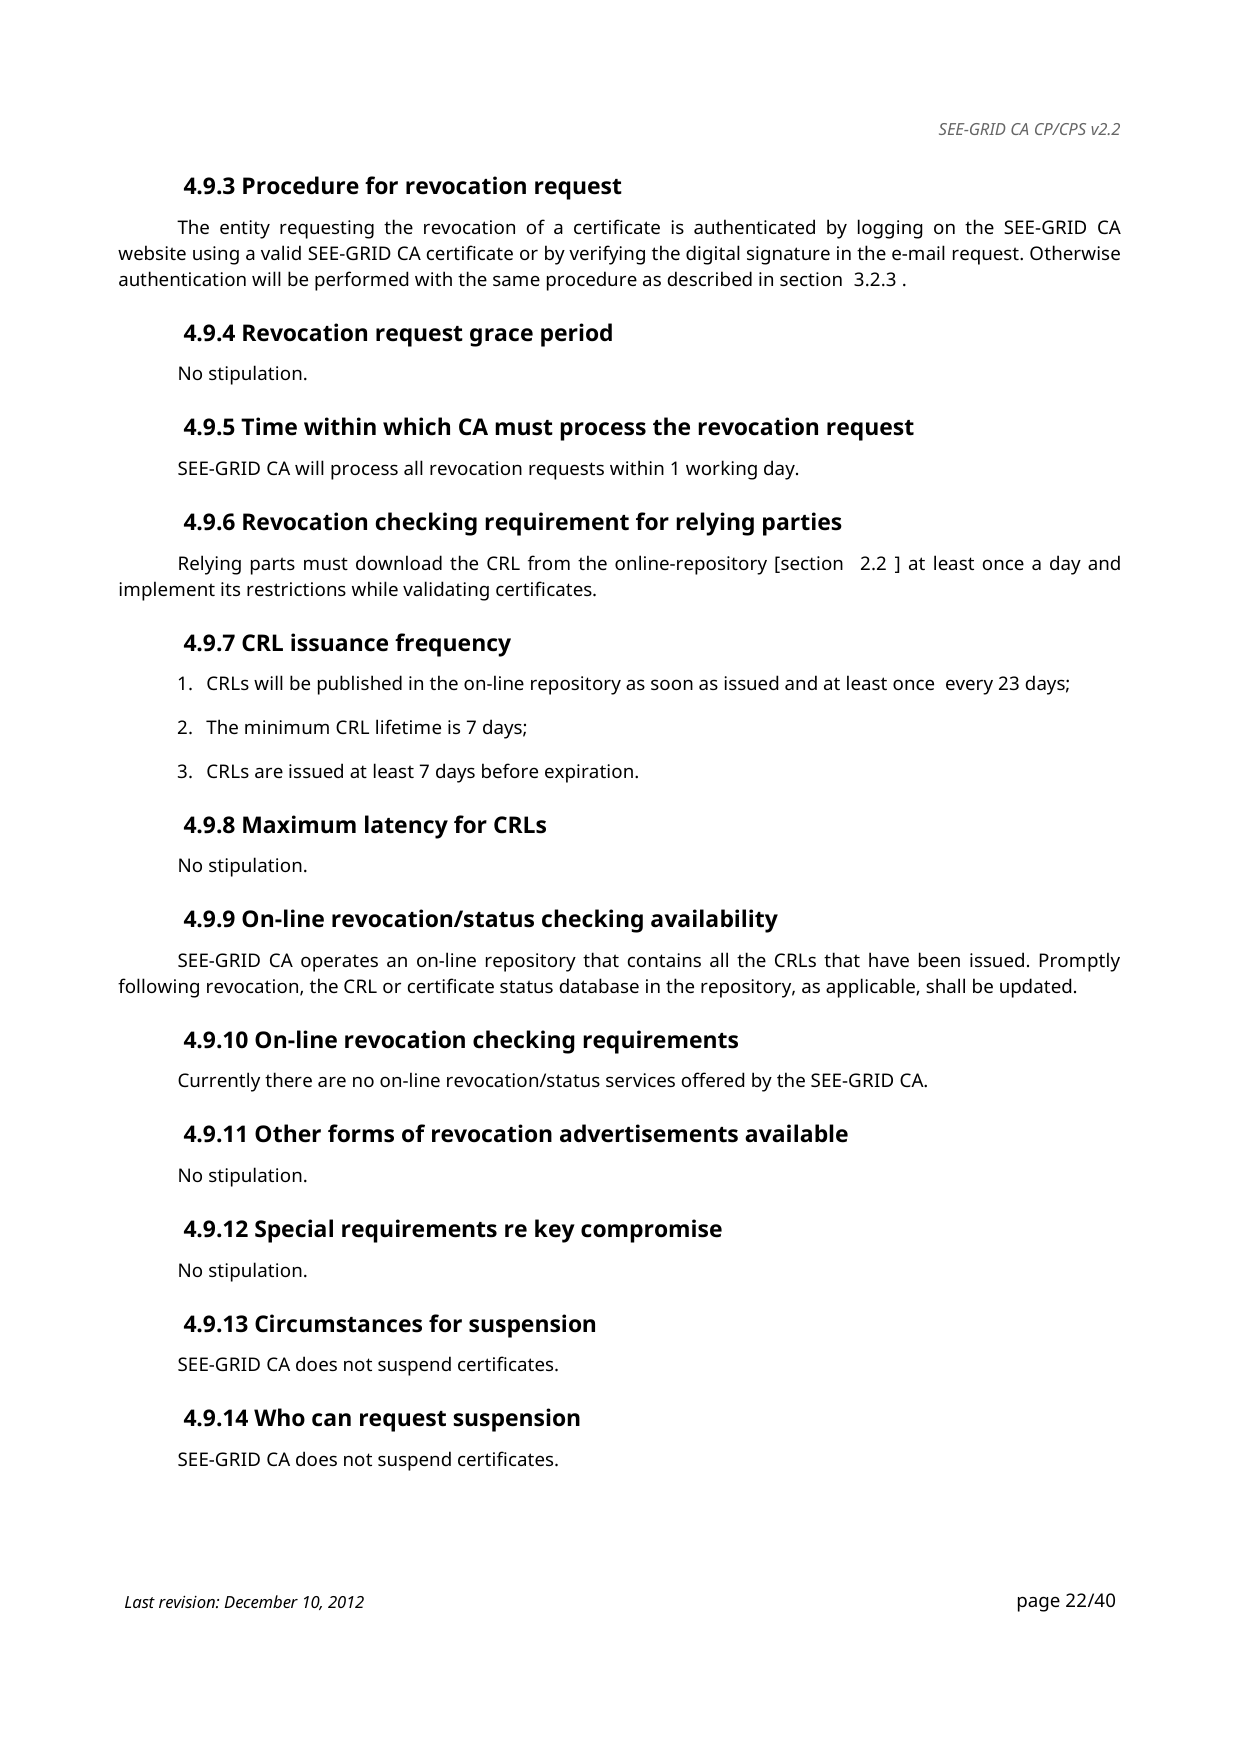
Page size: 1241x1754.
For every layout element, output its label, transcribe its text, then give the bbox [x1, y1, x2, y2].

subtitle On-line revocation checking requirements [177, 1024, 1122, 1055]
subtitle Special requirements re key compromise [177, 1213, 1122, 1244]
text Relying parts must download the CRL from the online-repository [section 2.2] at least once a day and implement its restrictions while validating certificates. [118, 549, 1122, 602]
subtitle Maximum latency for CRLs [177, 809, 1122, 840]
text No stipulation. [118, 1257, 1122, 1283]
text Currently there are no on-line revocation/status services offered by the SEE-GRID CA. [118, 1067, 1122, 1093]
text No stipulation. [118, 852, 1122, 878]
subtitle Revocation checking requirement for relying parties [177, 506, 1122, 537]
subtitle Who can request suspension [177, 1402, 1122, 1433]
text No stipulation. [118, 360, 1122, 386]
text No stipulation. [118, 1162, 1122, 1188]
list CRLs will be published in the on-line repository as soon as issued and at least once every 23 days; [177, 670, 1122, 696]
subtitle Time within which CA must process the revocation request [177, 411, 1122, 442]
list CRLs are issued at least 7 days before expiration. [177, 758, 1122, 784]
text SEE-GRID CA does not suspend certificates. [118, 1351, 1122, 1377]
text SEE-GRID CA does not suspend certificates. [118, 1446, 1122, 1472]
subtitle Other forms of revocation advertisements available [177, 1118, 1122, 1149]
subtitle Procedure for revocation request [177, 170, 1122, 201]
subtitle Circumstances for suspension [177, 1308, 1122, 1339]
text SEE-GRID CA operates an on-line repository that contains all the CRLs that have been issued. Promptly following revocation, the CRL or certificate status database in the repository, as applicable, shall be updated. [118, 947, 1122, 999]
subtitle Revocation request grace period [177, 317, 1122, 348]
list The minimum CRL lifetime is 7 days; [177, 714, 1122, 740]
subtitle CRL issuance frequency [177, 627, 1122, 658]
text SEE-GRID CA will process all revocation requests within 1 working day. [118, 455, 1122, 481]
text The entity requesting the revocation of a certificate is authenticated by logging on the SEE-GRID CA website using a valid SEE-GRID CA certificate or by verifying the digital signature in the e-mail request. Otherwise authentication will be performed with the same procedure as described in section 3.2.3. [118, 214, 1122, 292]
subtitle On-line revocation/status checking availability [177, 903, 1122, 934]
